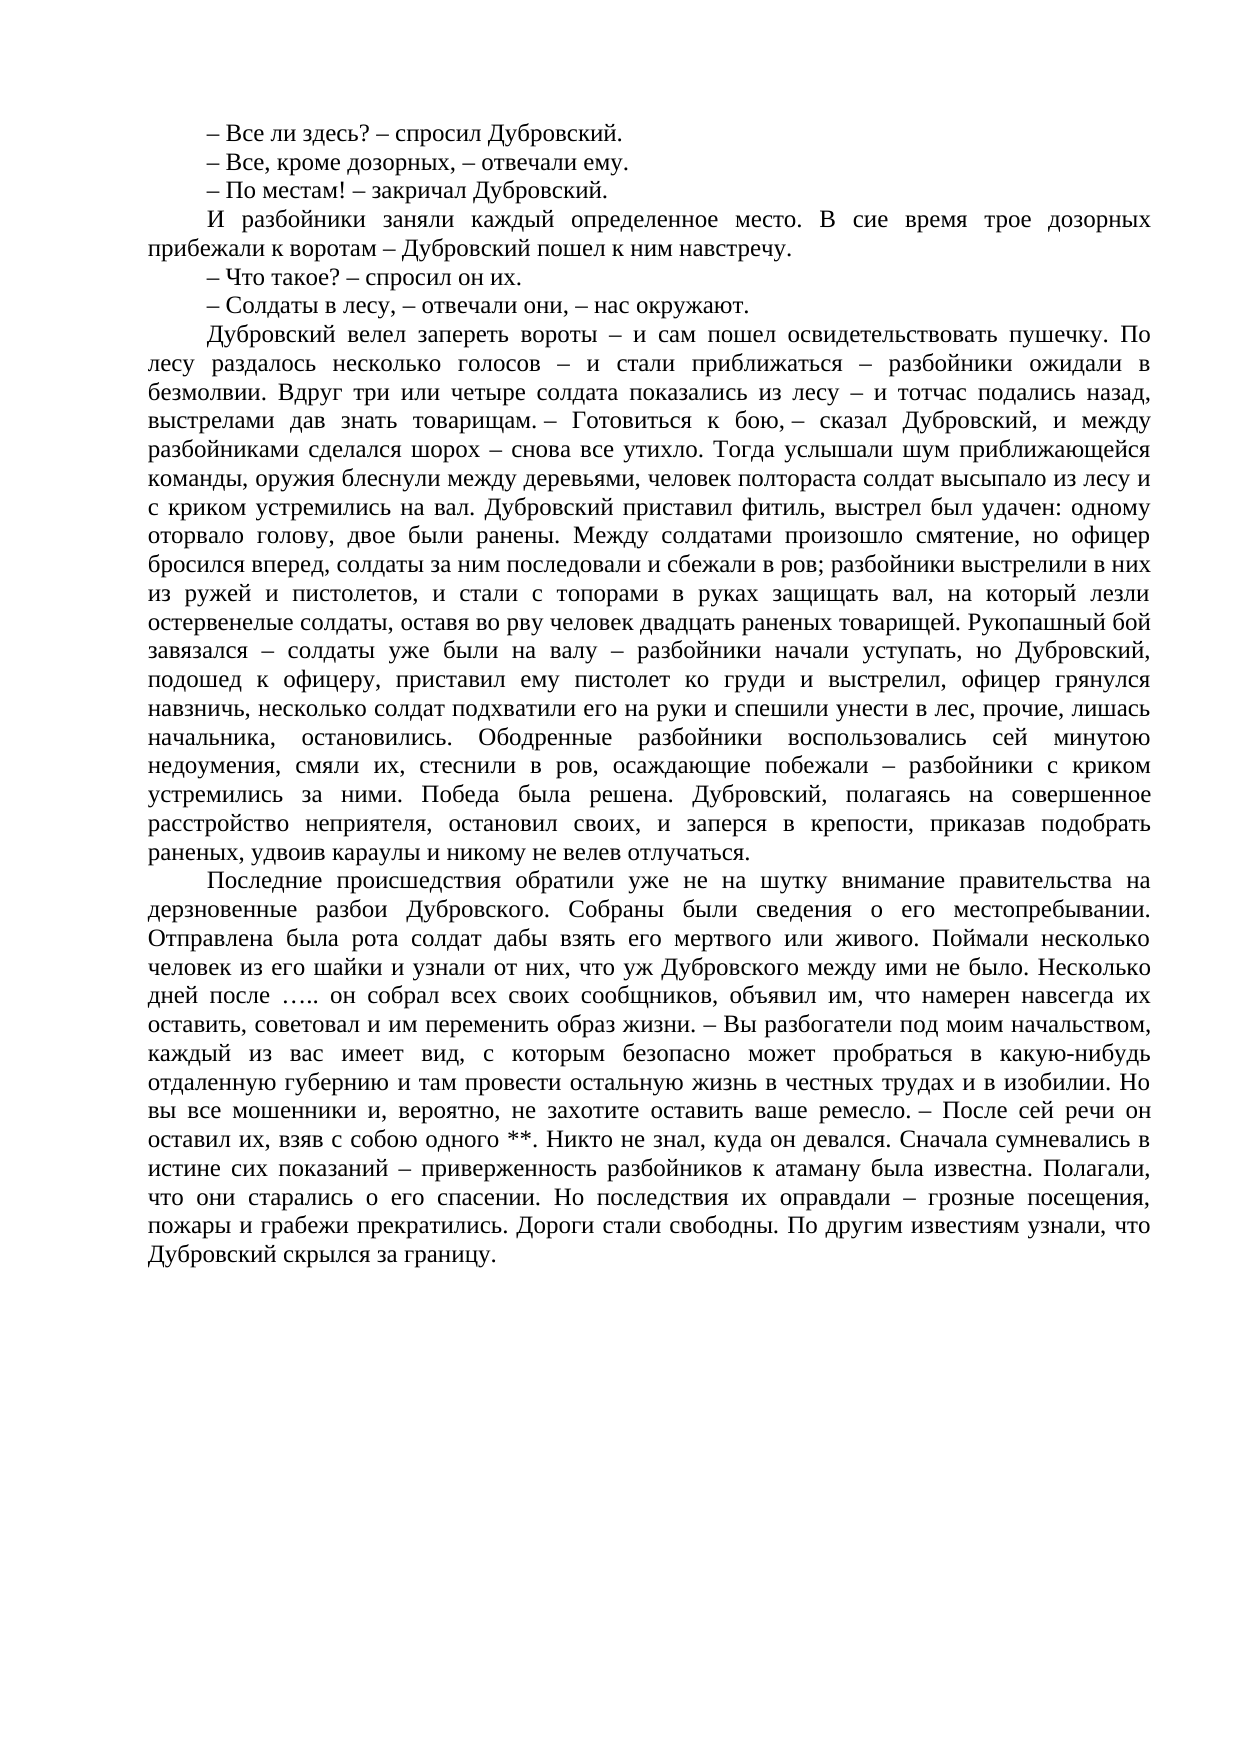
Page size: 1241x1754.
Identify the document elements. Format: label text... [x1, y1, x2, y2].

text – Солдаты в лесу, – отвечали они, – нас окружают. [148, 291, 1152, 319]
text – Все, кроме дозорных, – отвечали ему. [148, 147, 1152, 176]
text – Все ли здесь? – спросил Дубровский. [148, 118, 1152, 147]
text И разбойники заняли каждый определенное место. В сие время трое дозорных прибежали к воротам – Дубровский пошел к ним навстречу. [148, 204, 1152, 262]
text – По местам! – закричал Дубровский. [148, 176, 1152, 204]
text Дубровский велел запереть вороты – и сам пошел освидетельствовать пушечку. По лесу раздалось несколько голосов – и стали приближаться – разбойники ожидали в безмолвии. Вдруг три или четыре солдата показались из лесу – и тотчас подались назад, выстрелами дав знать товарищам. – Готовиться к бою, – сказал Дубровский, и между разбойниками сделался шорох – снова все утихло. Тогда услышали шум приближающейся команды, оружия блеснули между деревьями, человек полтораста солдат высыпало из лесу и с криком устремились на вал. Дубровский приставил фитиль, выстрел был удачен: одному оторвало голову, двое были ранены. Между солдатами произошло смятение, но офицер бросился вперед, солдаты за ним последовали и сбежали в ров; разбойники выстрелили в них из ружей и пистолетов, и стали с топорами в руках защищать вал, на который лезли остервенелые солдаты, оставя во рву человек двадцать раненых товарищей. Рукопашный бой завязался – солдаты уже были на валу – разбойники начали уступать, но Дубровский, подошед к офицеру, приставил ему пистолет ко груди и выстрелил, офицер грянулся навзничь, несколько солдат подхватили его на руки и спешили унести в лес, прочие, лишась начальника, остановились. Ободренные разбойники воспользовались сей минутою недоумения, смяли их, стеснили в ров, осаждающие побежали – разбойники с криком устремились за ними. Победа была решена. Дубровский, полагаясь на совершенное расстройство неприятеля, остановил своих, и заперся в крепости, приказав подобрать раненых, удвоив караулы и никому не велев отлучаться. [148, 319, 1152, 866]
text – Что такое? – спросил он их. [148, 262, 1152, 291]
text Последние происшедствия обратили уже не на шутку внимание правительства на дерзновенные разбои Дубровского. Собраны были сведения о его местопребывании. Отправлена была рота солдат дабы взять его мертвого или живого. Поймали несколько человек из его шайки и узнали от них, что уж Дубровского между ими не было. Несколько дней после ….. он собрал всех своих сообщников, объявил им, что намерен навсегда их оставить, советовал и им переменить образ жизни. – Вы разбогатели под моим начальством, каждый из вас имеет вид, с которым безопасно может пробраться в какую-нибудь отдаленную губернию и там провести остальную жизнь в честных трудах и в изобилии. Но вы все мошенники и, вероятно, не захотите оставить ваше ремесло. – После сей речи он оставил их, взяв с собою одного **. Никто не знал, куда он девался. Сначала сумневались в истине сих показаний – приверженность разбойников к атаману была известна. Полагали, что они старались о его спасении. Но последствия их оправдали – грозные посещения, пожары и грабежи прекратились. Дороги стали свободны. По другим известиям узнали, что Дубровский скрылся за границу. [148, 866, 1152, 1268]
